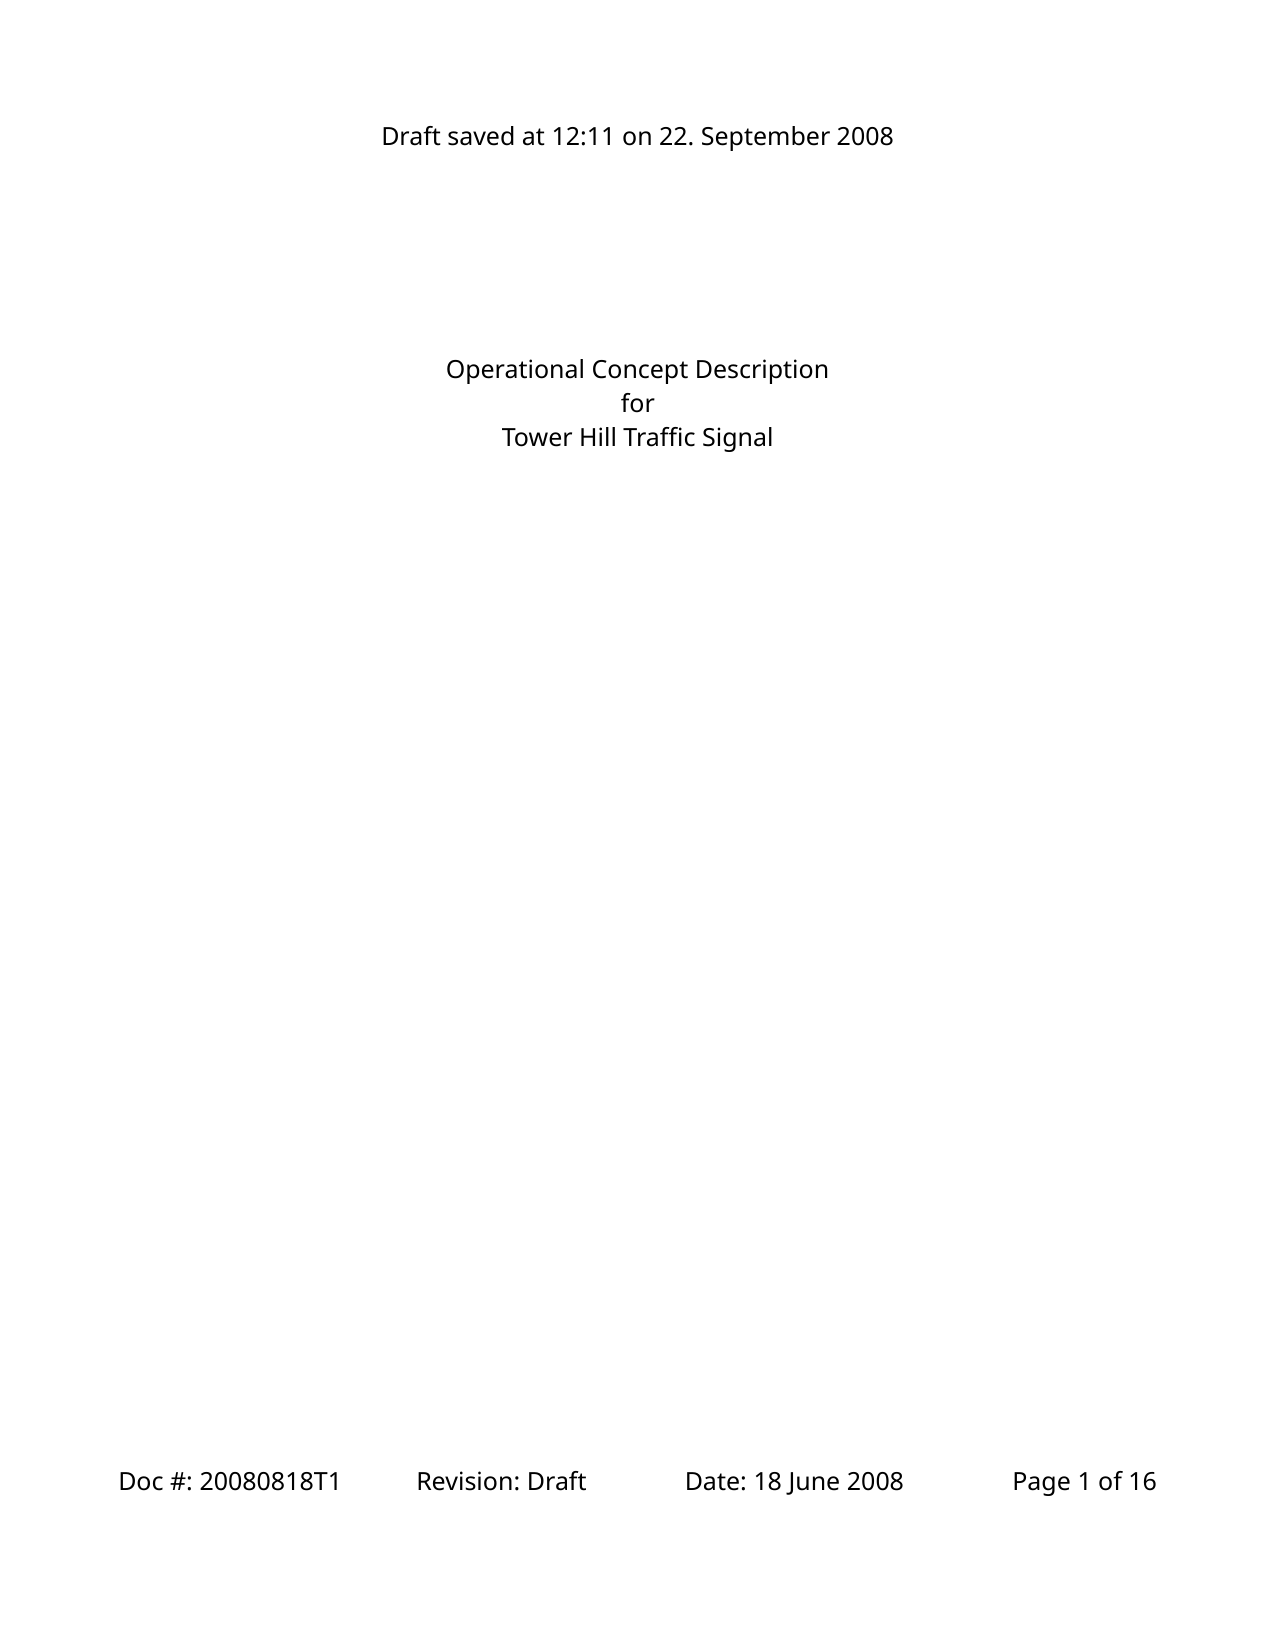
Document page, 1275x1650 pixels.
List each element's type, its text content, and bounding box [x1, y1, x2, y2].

text Tower Hill Traffic Signal [118, 420, 1157, 454]
text Operational Concept Description [118, 352, 1157, 386]
text for [118, 386, 1157, 420]
